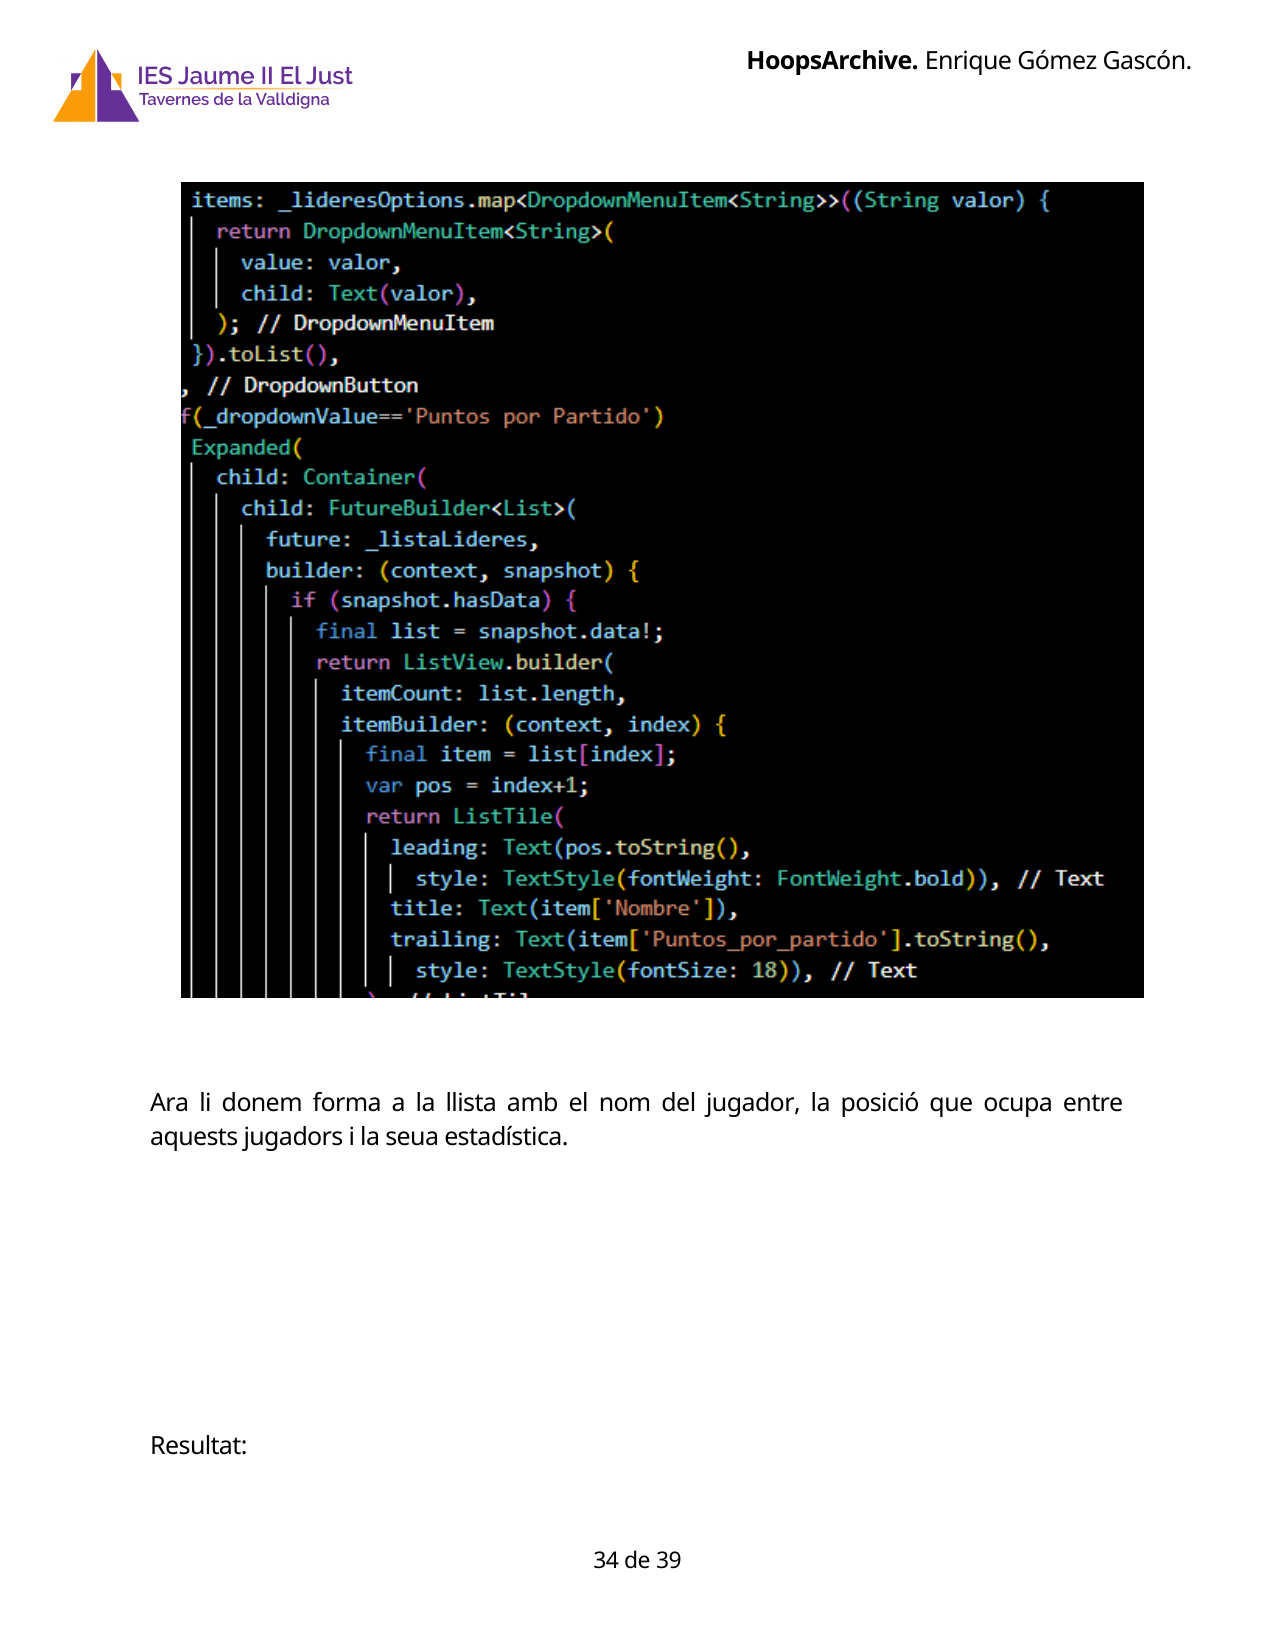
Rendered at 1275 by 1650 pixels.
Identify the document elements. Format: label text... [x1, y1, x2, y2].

picture [49, 42, 353, 129]
text Ara li donem forma a la llista amb el nom del jugador, la posició que ocupa entre aquests jugadors i la seua estadística. [150, 1085, 1124, 1153]
text Resultat: [150, 1428, 1124, 1462]
picture [181, 182, 1144, 998]
